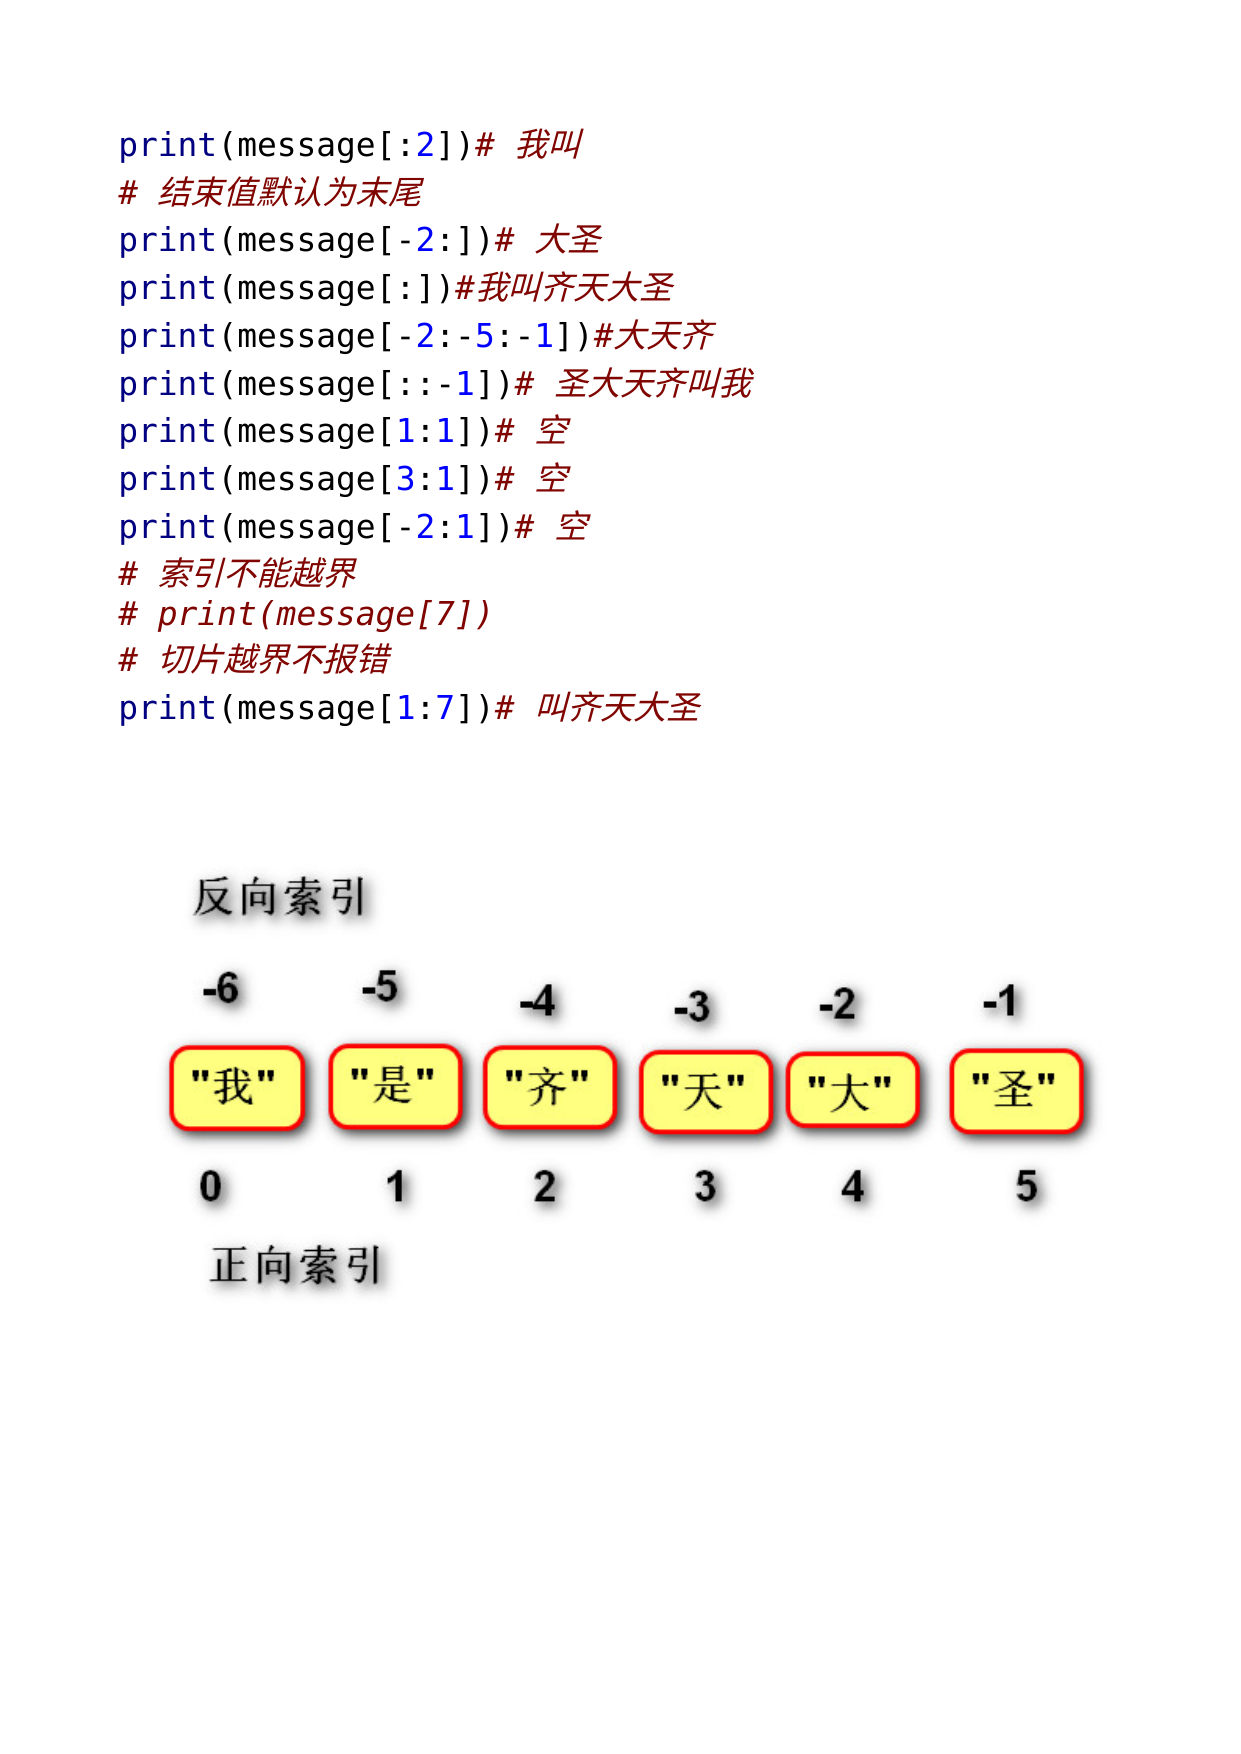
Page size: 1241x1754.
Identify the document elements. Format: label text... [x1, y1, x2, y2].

text # 切片越界不报错 [118, 633, 1122, 681]
text print(message[::-1])# 圣大天齐叫我 [118, 357, 1122, 404]
text # 结束值默认为末尾 [118, 166, 1122, 213]
text print(message[1:1])# 空 [118, 404, 1122, 452]
text print(message[:])#我叫齐天大圣 [118, 261, 1122, 309]
text print(message[3:1])# 空 [118, 452, 1122, 500]
text print(message[:2])# 我叫 [118, 118, 1122, 166]
text # 索引不能越界 [118, 547, 1122, 595]
text print(message[-2:-5:-1])#大天齐 [118, 309, 1122, 357]
text print(message[-2:])# 大圣 [118, 213, 1122, 261]
picture [118, 806, 1123, 1364]
text print(message[-2:1])# 空 [118, 500, 1122, 547]
text # print(message[7]) [118, 595, 1122, 633]
text print(message[1:7])# 叫齐天大圣 [118, 681, 1122, 729]
